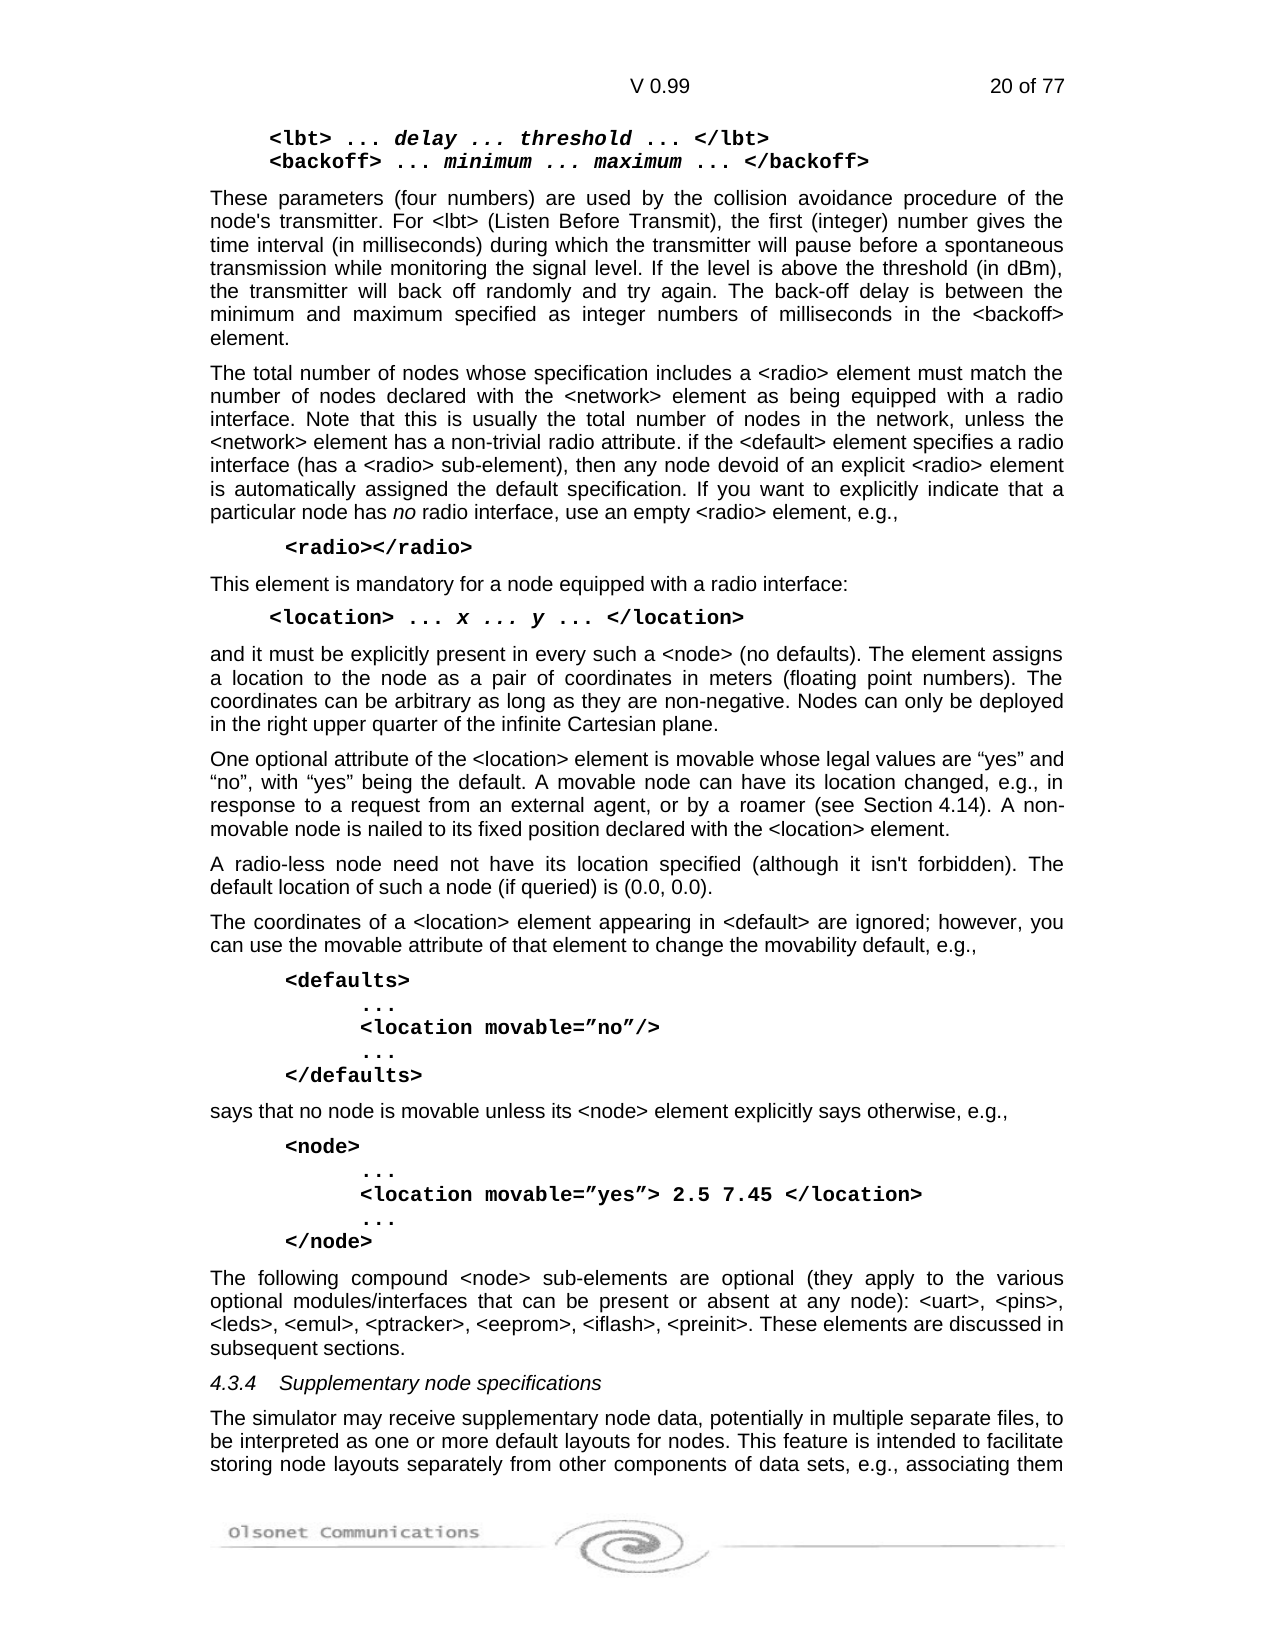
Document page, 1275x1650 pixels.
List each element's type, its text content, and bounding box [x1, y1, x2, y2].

picture [210, 1504, 1065, 1596]
text <node> [210, 1135, 1065, 1160]
text This element is mandatory for a node equipped with a radio interface: [210, 572, 1065, 596]
text </defaults> [210, 1065, 1065, 1088]
text </node> [210, 1231, 1065, 1255]
text ... [210, 1041, 1065, 1065]
text says that no node is movable unless its <node> element explicitly says otherwise, e.g., [210, 1100, 1065, 1123]
text A radio-less node need not have its location specified (although it isn't forbidden). The default location of such a node (if queried) is (0.0, 0.0). [210, 852, 1065, 899]
text These parameters (four numbers) are used by the collision avoidance procedure of the node's transmitter. For <lbt> (Listen Before Transmit), the first (integer) number gives the time interval (in milliseconds) during which the transmitter will pause before a spontaneous transmission while monitoring the signal level. If the level is above the threshold (in dBm), the transmitter will back off randomly and try again. The back-off delay is between the minimum and maximum specified as integer numbers of milliseconds in the <backoff> element. [210, 187, 1065, 349]
text The coordinates of a <location> element appearing in <default> are ignored; however, you can use the movable attribute of that element to change the movability default, e.g., [210, 910, 1065, 957]
text The simulator may receive supplementary node data, potentially in multiple separate files, to be interpreted as one or more default layouts for nodes. This feature is intended to facilitate storing node layouts separately from other components of data sets, e.g., associating them [210, 1406, 1065, 1476]
text The following compound <node> sub-elements are optional (they apply to the various optional modules/interfaces that can be present or absent at any node): <uart>, <pins>, <leds>, <emul>, <ptracker>, <eeprom>, <iflash>, <preinit>. These elements are discussed in subsequent sections. [210, 1267, 1065, 1359]
text One optional attribute of the <location> element is movable whose legal values are “yes” and “no”, with “yes” being the default. A movable node can have its location changed, e.g., in response to a request from an external agent, or by a roamer (see Section 4.14). A non-movable node is nailed to its fixed position declared with the <location> element. [210, 747, 1065, 840]
text <backoff> ... minimum ... maximum ... </backoff> [269, 151, 1065, 175]
text <location> ... x ... y ... </location> [269, 607, 1065, 631]
text The total number of nodes whose specification includes a <radio> element must match the number of nodes declared with the <network> element as being equipped with a radio interface. Note that this is usually the total number of nodes in the network, unless the <network> element has a non-trivial radio attribute. if the <default> element specifies a radio interface (has a <radio> sub-element), then any node devoid of an explicit <radio> element is automatically assigned the default specification. If you want to explicitly indicate that a particular node has no radio interface, use an empty <radio> element, e.g., [210, 361, 1065, 524]
text <radio></radio> [210, 536, 1065, 561]
text ... [210, 994, 1065, 1017]
text <lbt> ... delay ... threshold ... </lbt> [269, 128, 1065, 151]
text and it must be explicitly present in every such a <node> (no defaults). The element assigns a location to the node as a pair of coordinates in meters (floating point numbers). The coordinates can be arbitrary as long as they are non-negative. Nodes can only be deployed in the right upper quarter of the infinite Cartesian plane. [210, 643, 1065, 736]
text <location movable=”yes”> 2.5 7.45 </location> [210, 1184, 1065, 1207]
text <location movable=”no”/> [210, 1017, 1065, 1041]
text ... [210, 1160, 1065, 1184]
text ... [210, 1207, 1065, 1231]
text <defaults> [210, 969, 1065, 994]
subtitle Supplementary node specifications [210, 1371, 1065, 1394]
